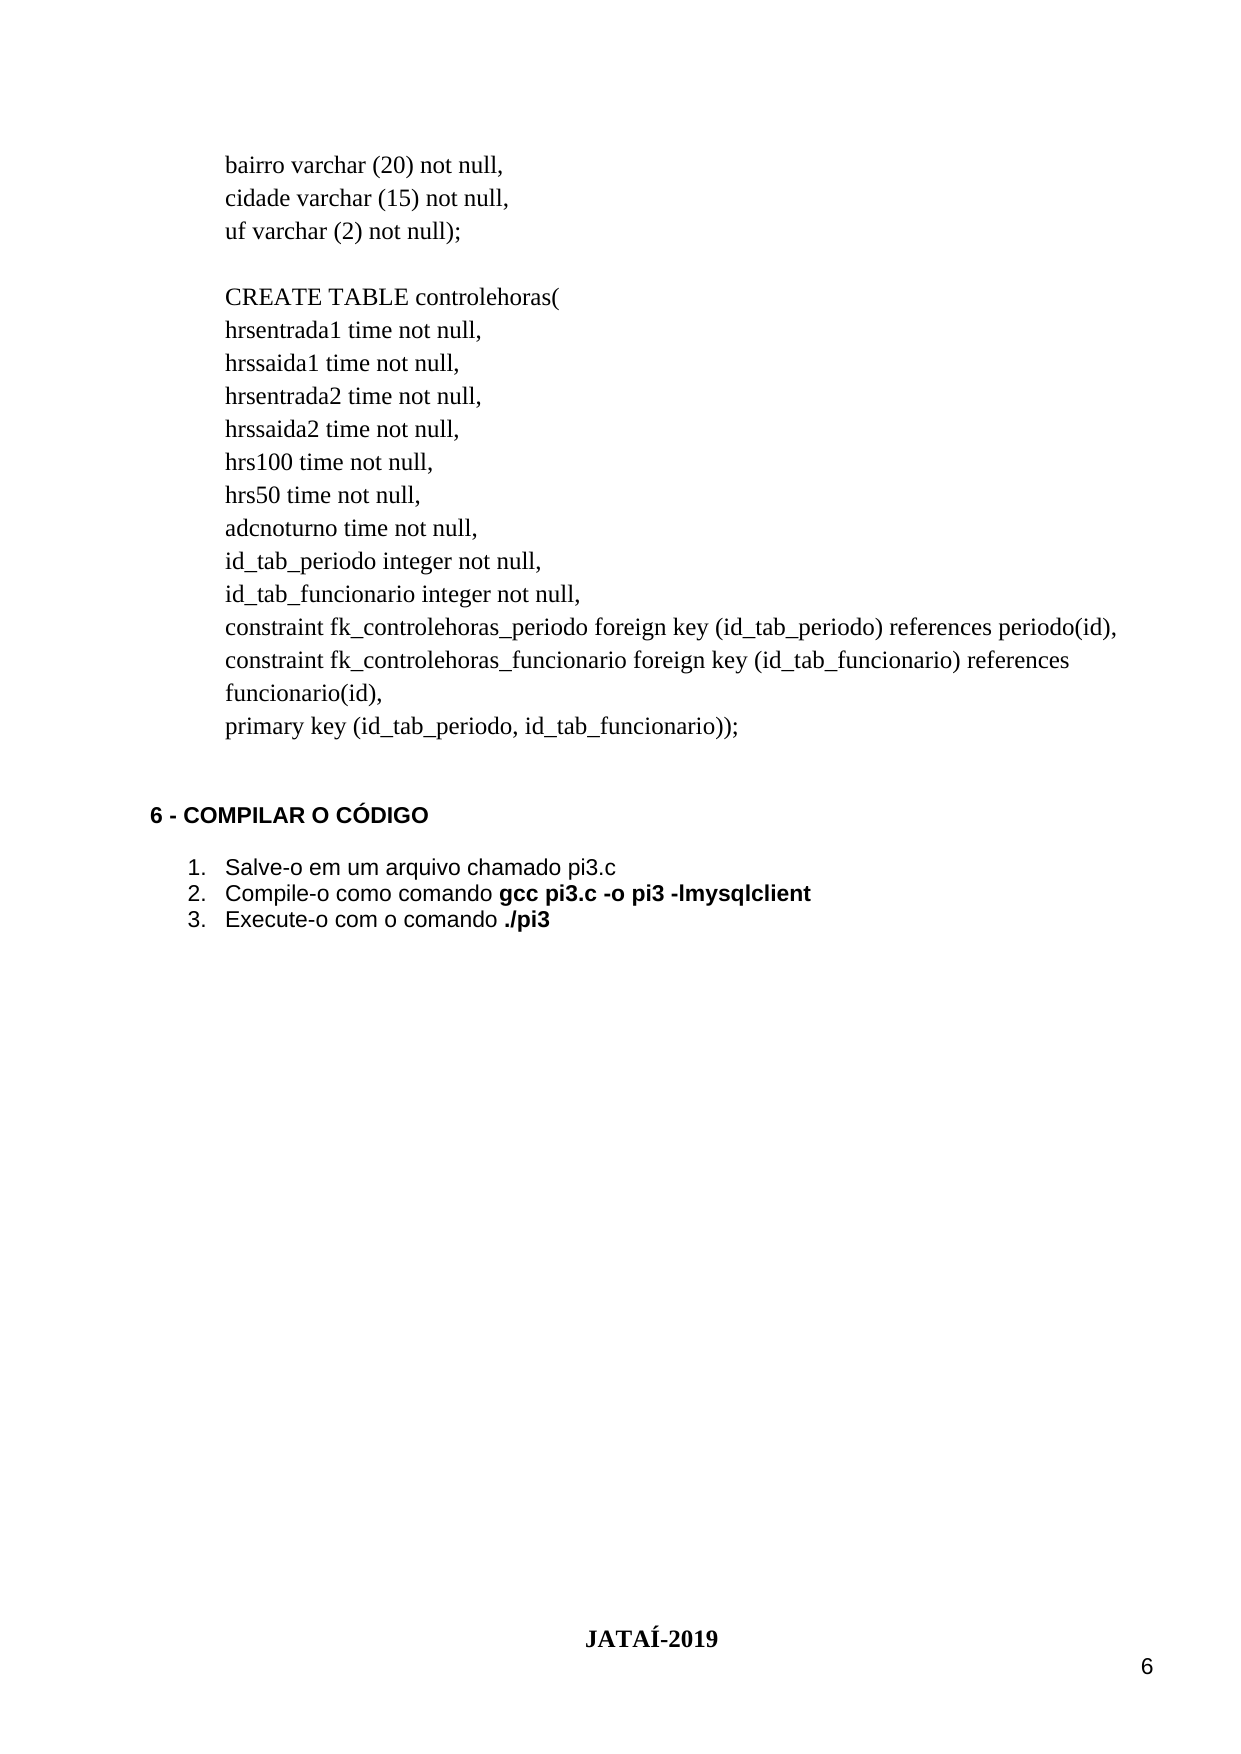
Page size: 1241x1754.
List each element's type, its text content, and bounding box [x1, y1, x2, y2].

text constraint fk_controlehoras_funcionario foreign key (id_tab_funcionario) references funcionario(id), [225, 645, 1153, 707]
text bairro varchar (20) not null, [225, 150, 1153, 179]
text uf varchar (2) not null); [225, 216, 1153, 245]
list Execute-o com o comando ./pi3 [187, 906, 1153, 933]
text cidade varchar (15) not null, [225, 183, 1153, 212]
text adcnoturno time not null, [225, 513, 1153, 542]
text constraint fk_controlehoras_periodo foreign key (id_tab_periodo) references periodo(id), [225, 612, 1153, 641]
subtitle 6 - COMPILAR O CÓDIGO [150, 802, 1153, 829]
text id_tab_funcionario integer not null, [225, 579, 1153, 608]
list Compile-o como comando gcc pi3.c -o pi3 -lmysqlclient [187, 880, 1153, 906]
text hrs50 time not null, [225, 480, 1153, 509]
text hrssaida1 time not null, [225, 348, 1153, 377]
text hrsentrada2 time not null, [225, 381, 1153, 410]
text CREATE TABLE controlehoras( [225, 282, 1153, 311]
text primary key (id_tab_periodo, id_tab_funcionario)); [225, 711, 1153, 740]
text hrssaida2 time not null, [225, 414, 1153, 443]
list Salve-o em um arquivo chamado pi3.c [187, 854, 1153, 880]
text id_tab_periodo integer not null, [225, 546, 1153, 575]
text hrsentrada1 time not null, [225, 315, 1153, 344]
text hrs100 time not null, [225, 447, 1153, 476]
